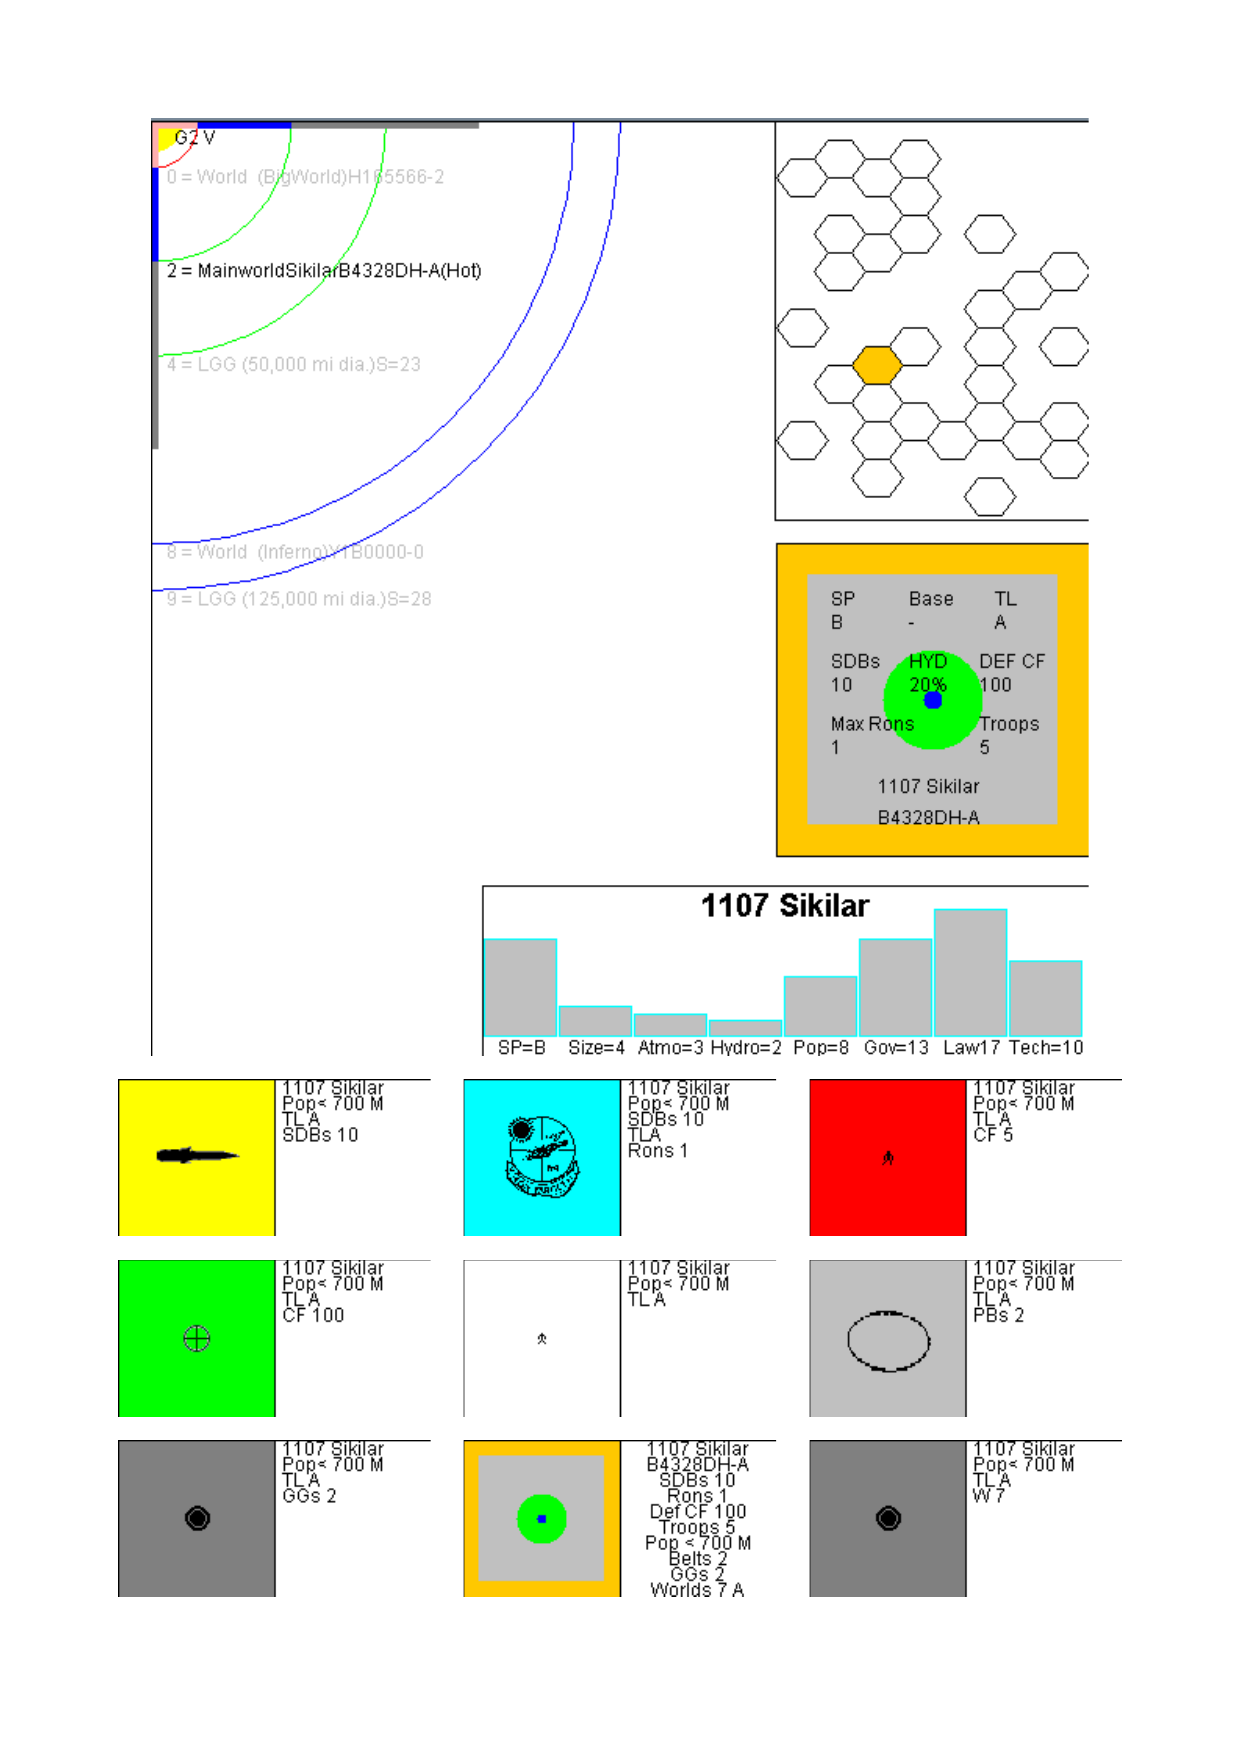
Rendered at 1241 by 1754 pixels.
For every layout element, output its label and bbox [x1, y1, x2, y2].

picture [151, 118, 1089, 1056]
picture [809, 1440, 1122, 1597]
picture [463, 1260, 777, 1417]
picture [463, 1440, 777, 1597]
picture [809, 1260, 1122, 1417]
picture [118, 1260, 431, 1417]
picture [809, 1079, 1122, 1236]
picture [118, 1079, 431, 1236]
picture [118, 1440, 431, 1597]
picture [463, 1079, 777, 1236]
